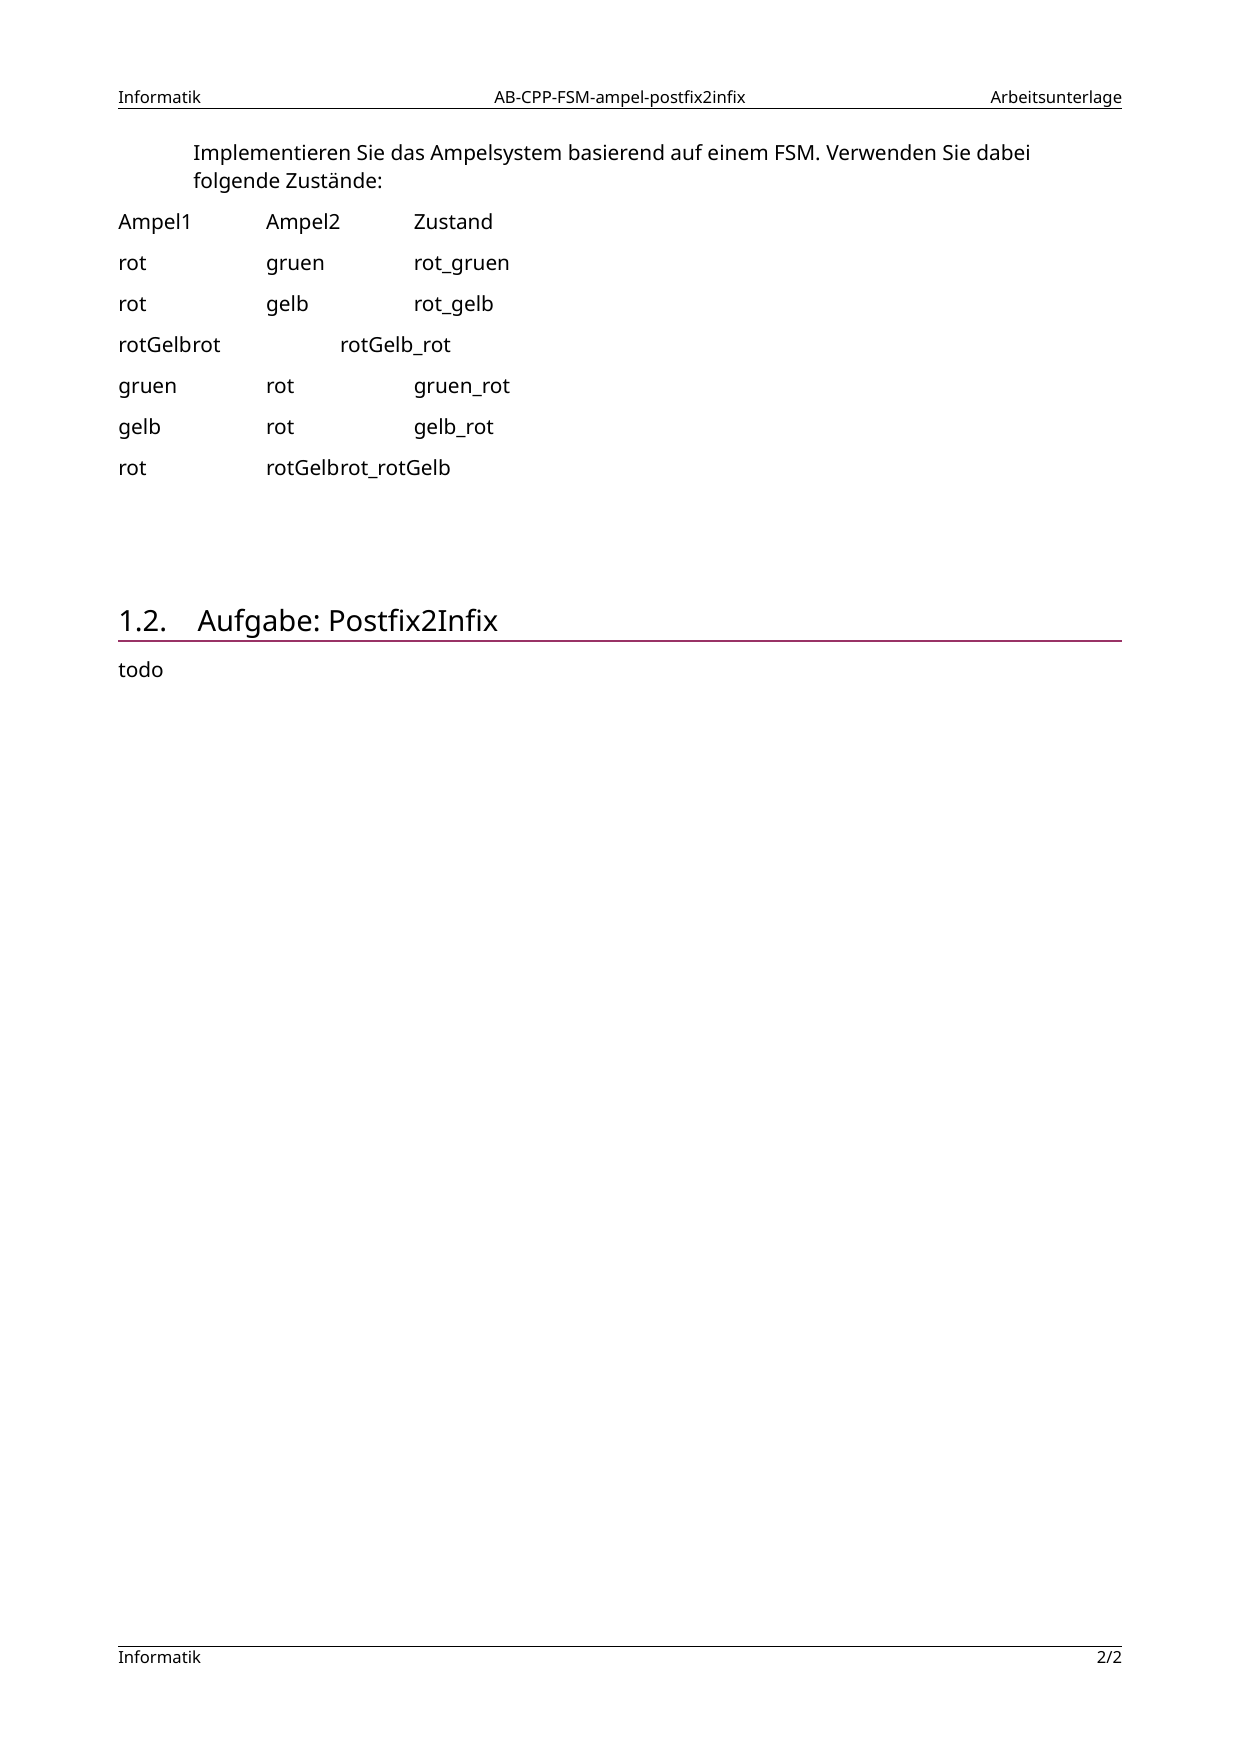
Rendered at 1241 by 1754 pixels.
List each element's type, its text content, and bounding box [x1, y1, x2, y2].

text todo [118, 655, 1122, 683]
text rotGelb rot rotGelb_rot [118, 330, 1122, 358]
text gelb rot gelb_rot [118, 412, 1122, 440]
text Ampel1 Ampel2 Zustand [118, 207, 1122, 236]
subtitle Aufgabe: Postfix2Infix [118, 601, 1122, 640]
text gruen rot gruen_rot [118, 371, 1122, 399]
text rot rotGelb rot_rotGelb [118, 453, 1122, 481]
text rot gelb rot_gelb [118, 289, 1122, 318]
list Aufgabe: Implementieren Sie das Ampelsystem basierend auf einem FSM. Verwenden Sie dabei folgende Zustände: [156, 138, 1122, 195]
text rot gruen rot_gruen [118, 248, 1122, 277]
